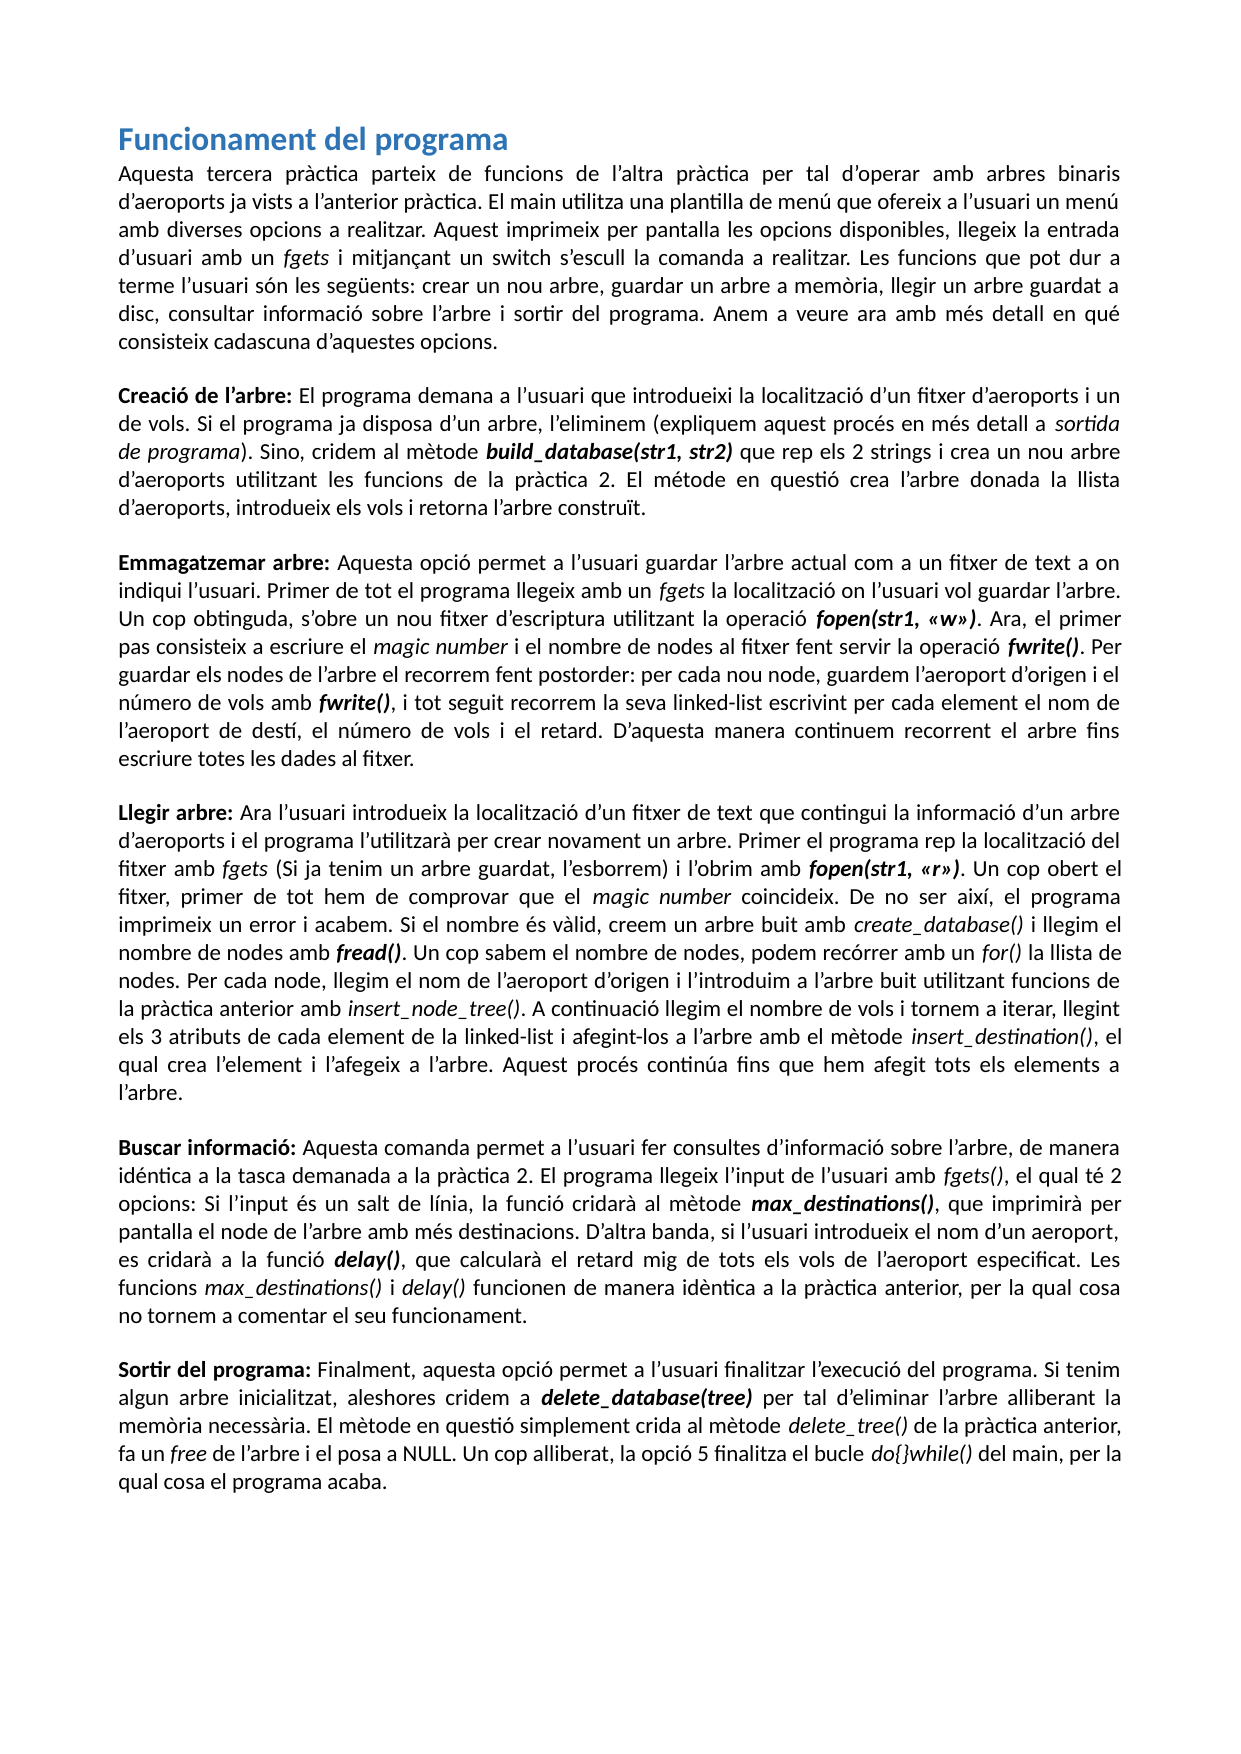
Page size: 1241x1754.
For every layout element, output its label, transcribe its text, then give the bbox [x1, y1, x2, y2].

text Creació de l’arbre: El programa demana a l’usuari que introdueixi la localització d’un fitxer d’aeroports i un de vols. Si el programa ja disposa d’un arbre, l’eliminem (expliquem aquest procés en més detall a sortida de programa). Sino, cridem al mètode build_database(str1, str2) que rep els 2 strings i crea un nou arbre d’aeroports utilitzant les funcions de la pràctica 2. El métode en questió crea l’arbre donada la llista d’aeroports, introdueix els vols i retorna l’arbre construït. [118, 381, 1122, 521]
subtitle Funcionament del programa [118, 118, 1122, 159]
text Llegir arbre: Ara l’usuari introdueix la localització d’un fitxer de text que contingui la informació d’un arbre d’aeroports i el programa l’utilitzarà per crear novament un arbre. Primer el programa rep la localització del fitxer amb fgets (Si ja tenim un arbre guardat, l’esborrem) i l’obrim amb fopen(str1, «r»). Un cop obert el fitxer, primer de tot hem de comprovar que el magic number coincideix. De no ser així, el programa imprimeix un error i acabem. Si el nombre és vàlid, creem un arbre buit amb create_database() i llegim el nombre de nodes amb fread(). Un cop sabem el nombre de nodes, podem recórrer amb un for() la llista de nodes. Per cada node, llegim el nom de l’aeroport d’origen i l’introduim a l’arbre buit utilitzant funcions de la pràctica anterior amb insert_node_tree(). A continuació llegim el nombre de vols i tornem a iterar, llegint els 3 atributs de cada element de la linked-list i afegint-los a l’arbre amb el mètode insert_destination(), el qual crea l’element i l’afegeix a l’arbre. Aquest procés continúa fins que hem afegit tots els elements a l’arbre. [118, 798, 1122, 1107]
text Aquesta tercera pràctica parteix de funcions de l’altra pràctica per tal d’operar amb arbres binaris d’aeroports ja vists a l’anterior pràctica. El main utilitza una plantilla de menú que ofereix a l’usuari un menú amb diverses opcions a realitzar. Aquest imprimeix per pantalla les opcions disponibles, llegeix la entrada d’usuari amb un fgets i mitjançant un switch s’escull la comanda a realitzar. Les funcions que pot dur a terme l’usuari són les següents: crear un nou arbre, guardar un arbre a memòria, llegir un arbre guardat a disc, consultar informació sobre l’arbre i sortir del programa. Anem a veure ara amb més detall en qué consisteix cadascuna d’aquestes opcions. [118, 159, 1122, 355]
text Buscar informació: Aquesta comanda permet a l’usuari fer consultes d’informació sobre l’arbre, de manera idéntica a la tasca demanada a la pràctica 2. El programa llegeix l’input de l’usuari amb fgets(), el qual té 2 opcions: Si l’input és un salt de línia, la funció cridarà al mètode max_destinations(), que imprimirà per pantalla el node de l’arbre amb més destinacions. D’altra banda, si l’usuari introdueix el nom d’un aeroport, es cridarà a la funció delay(), que calcularà el retard mig de tots els vols de l’aeroport especificat. Les funcions max_destinations() i delay() funcionen de manera idèntica a la pràctica anterior, per la qual cosa no tornem a comentar el seu funcionament. [118, 1133, 1122, 1329]
text Emmagatzemar arbre: Aquesta opció permet a l’usuari guardar l’arbre actual com a un fitxer de text a on indiqui l’usuari. Primer de tot el programa llegeix amb un fgets la localització on l’usuari vol guardar l’arbre. Un cop obtinguda, s’obre un nou fitxer d’escriptura utilitzant la operació fopen(str1, «w»). Ara, el primer pas consisteix a escriure el magic number i el nombre de nodes al fitxer fent servir la operació fwrite(). Per guardar els nodes de l’arbre el recorrem fent postorder: per cada nou node, guardem l’aeroport d’origen i el número de vols amb fwrite(), i tot seguit recorrem la seva linked-list escrivint per cada element el nom de l’aeroport de destí, el número de vols i el retard. D’aquesta manera continuem recorrent el arbre fins escriure totes les dades al fitxer. [118, 548, 1122, 772]
text Sortir del programa: Finalment, aquesta opció permet a l’usuari finalitzar l’execució del programa. Si tenim algun arbre inicialitzat, aleshores cridem a delete_database(tree) per tal d’eliminar l’arbre alliberant la memòria necessària. El mètode en questió simplement crida al mètode delete_tree() de la pràctica anterior, fa un free de l’arbre i el posa a NULL. Un cop alliberat, la opció 5 finalitza el bucle do{}while() del main, per la qual cosa el programa acaba. [118, 1355, 1122, 1496]
